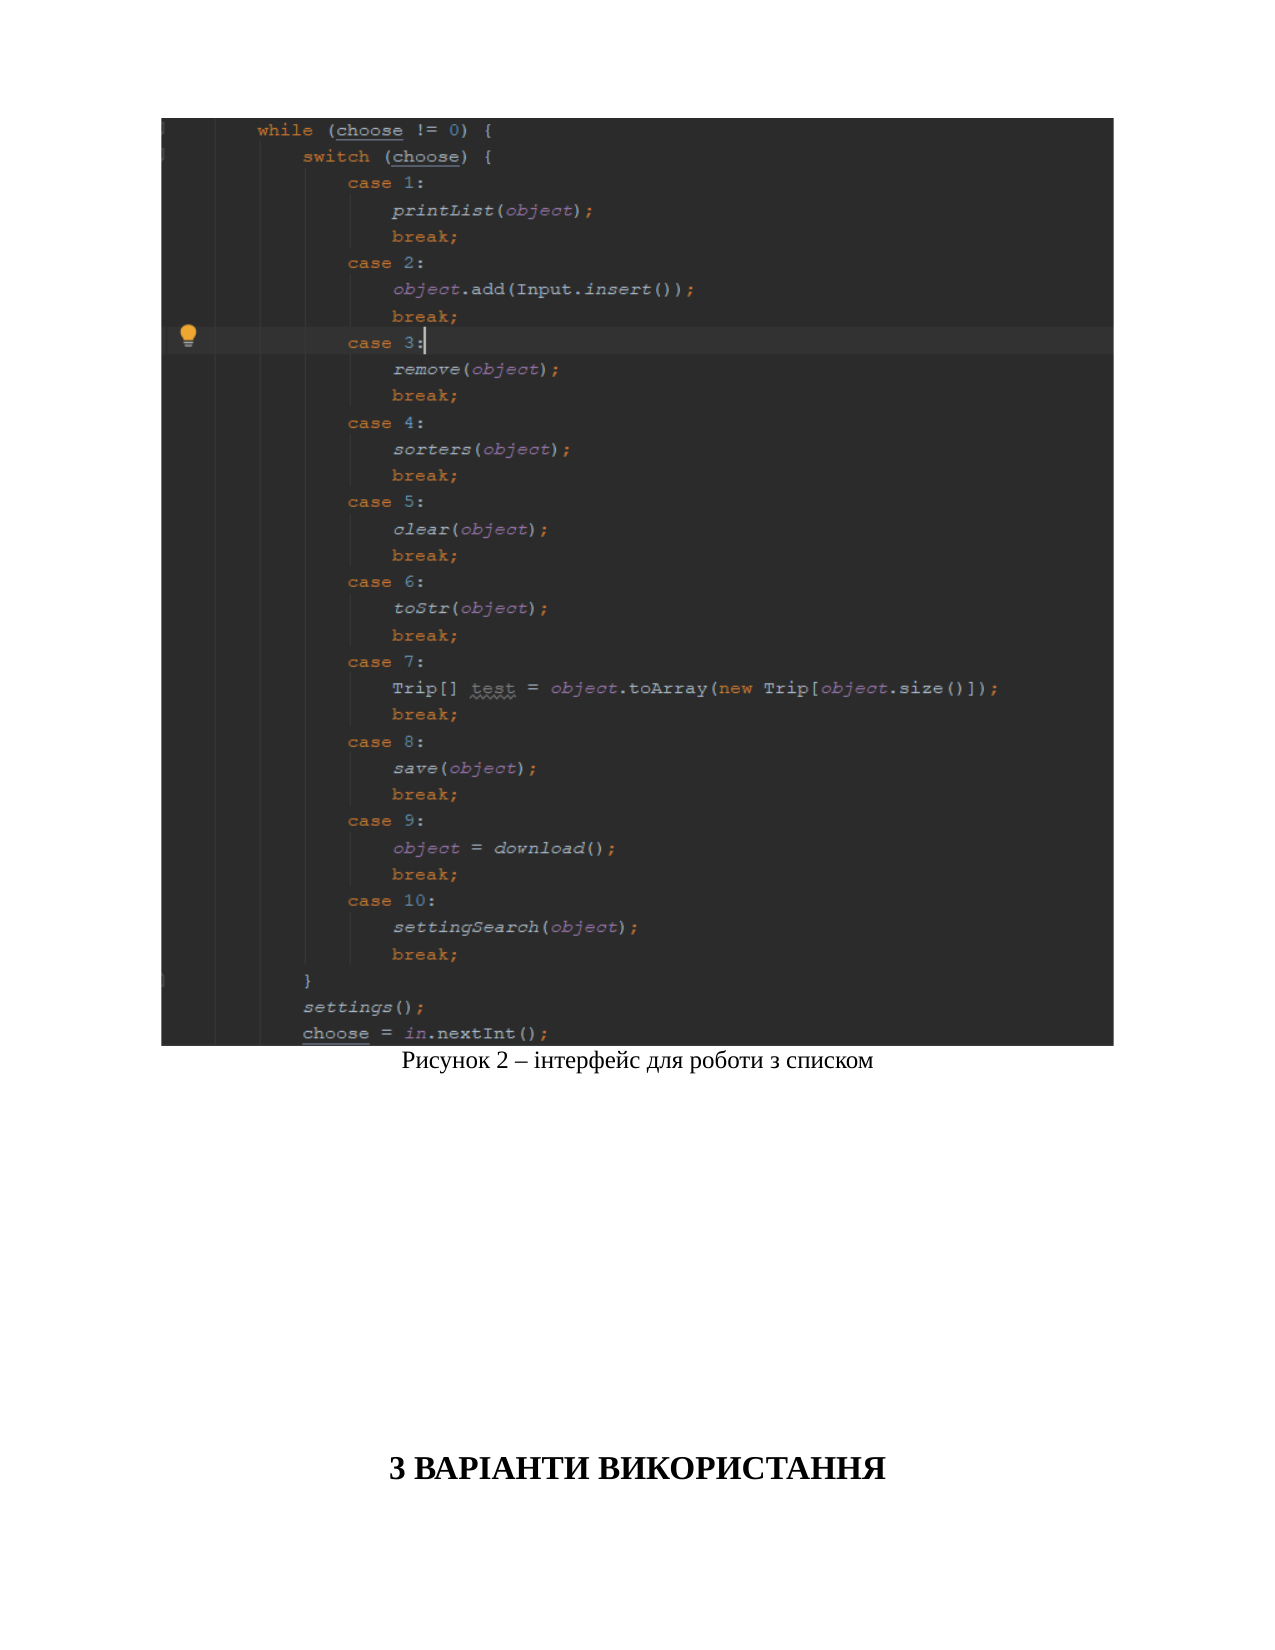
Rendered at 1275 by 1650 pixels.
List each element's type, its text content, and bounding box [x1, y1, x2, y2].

text Рисунок 2 – інтерфейс для роботи з списком [118, 118, 1157, 1074]
picture [161, 118, 1114, 1046]
text 3 ВАРІАНТИ ВИКОРИСТАННЯ [118, 1448, 1157, 1525]
